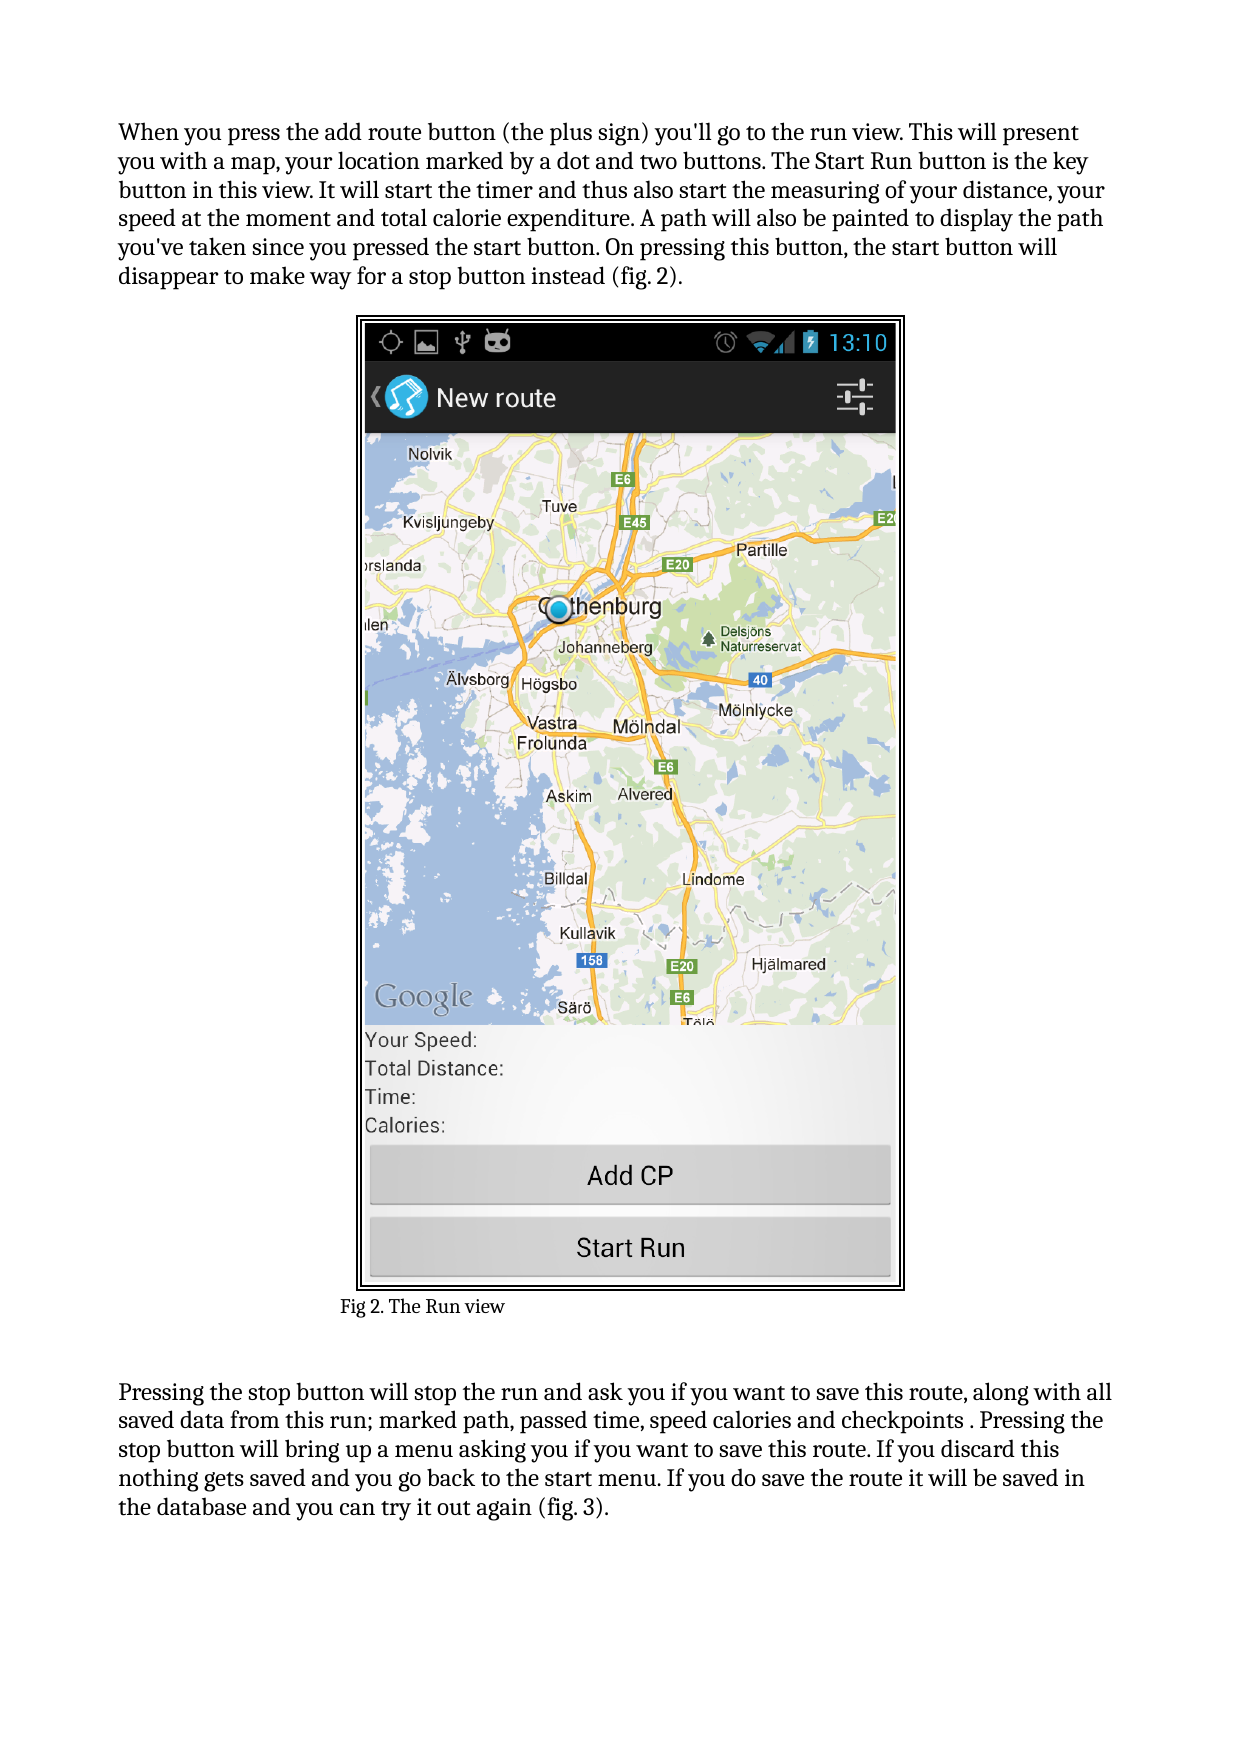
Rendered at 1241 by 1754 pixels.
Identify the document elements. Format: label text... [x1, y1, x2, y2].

text Fig 2. The Run view [118, 291, 1122, 1320]
text When you press the add route button (the plus sign) you'll go to the run view. This will present you with a map, your location marked by a dot and two buttons. The Start Run button is the key button in this view. It will start the timer and thus also start the measuring of your distance, your speed at the moment and total calorie expenditure. A path will also be painted to display the path you've taken since you pressed the start button. On pressing this button, the start button will disappear to make way for a stop button instead (fig. 2). [118, 118, 1122, 291]
picture [364, 323, 896, 1282]
text Pressing the stop button will stop the run and ask you if you want to save this route, along with all saved data from this run; marked path, passed time, speed calories and checkpoints . Pressing the stop button will bring up a menu asking you if you want to save this route. If you discard this nothing gets saved and you go back to the start menu. If you do save the route it will be saved in the database and you can try it out again (fig. 3). [118, 1377, 1122, 1521]
